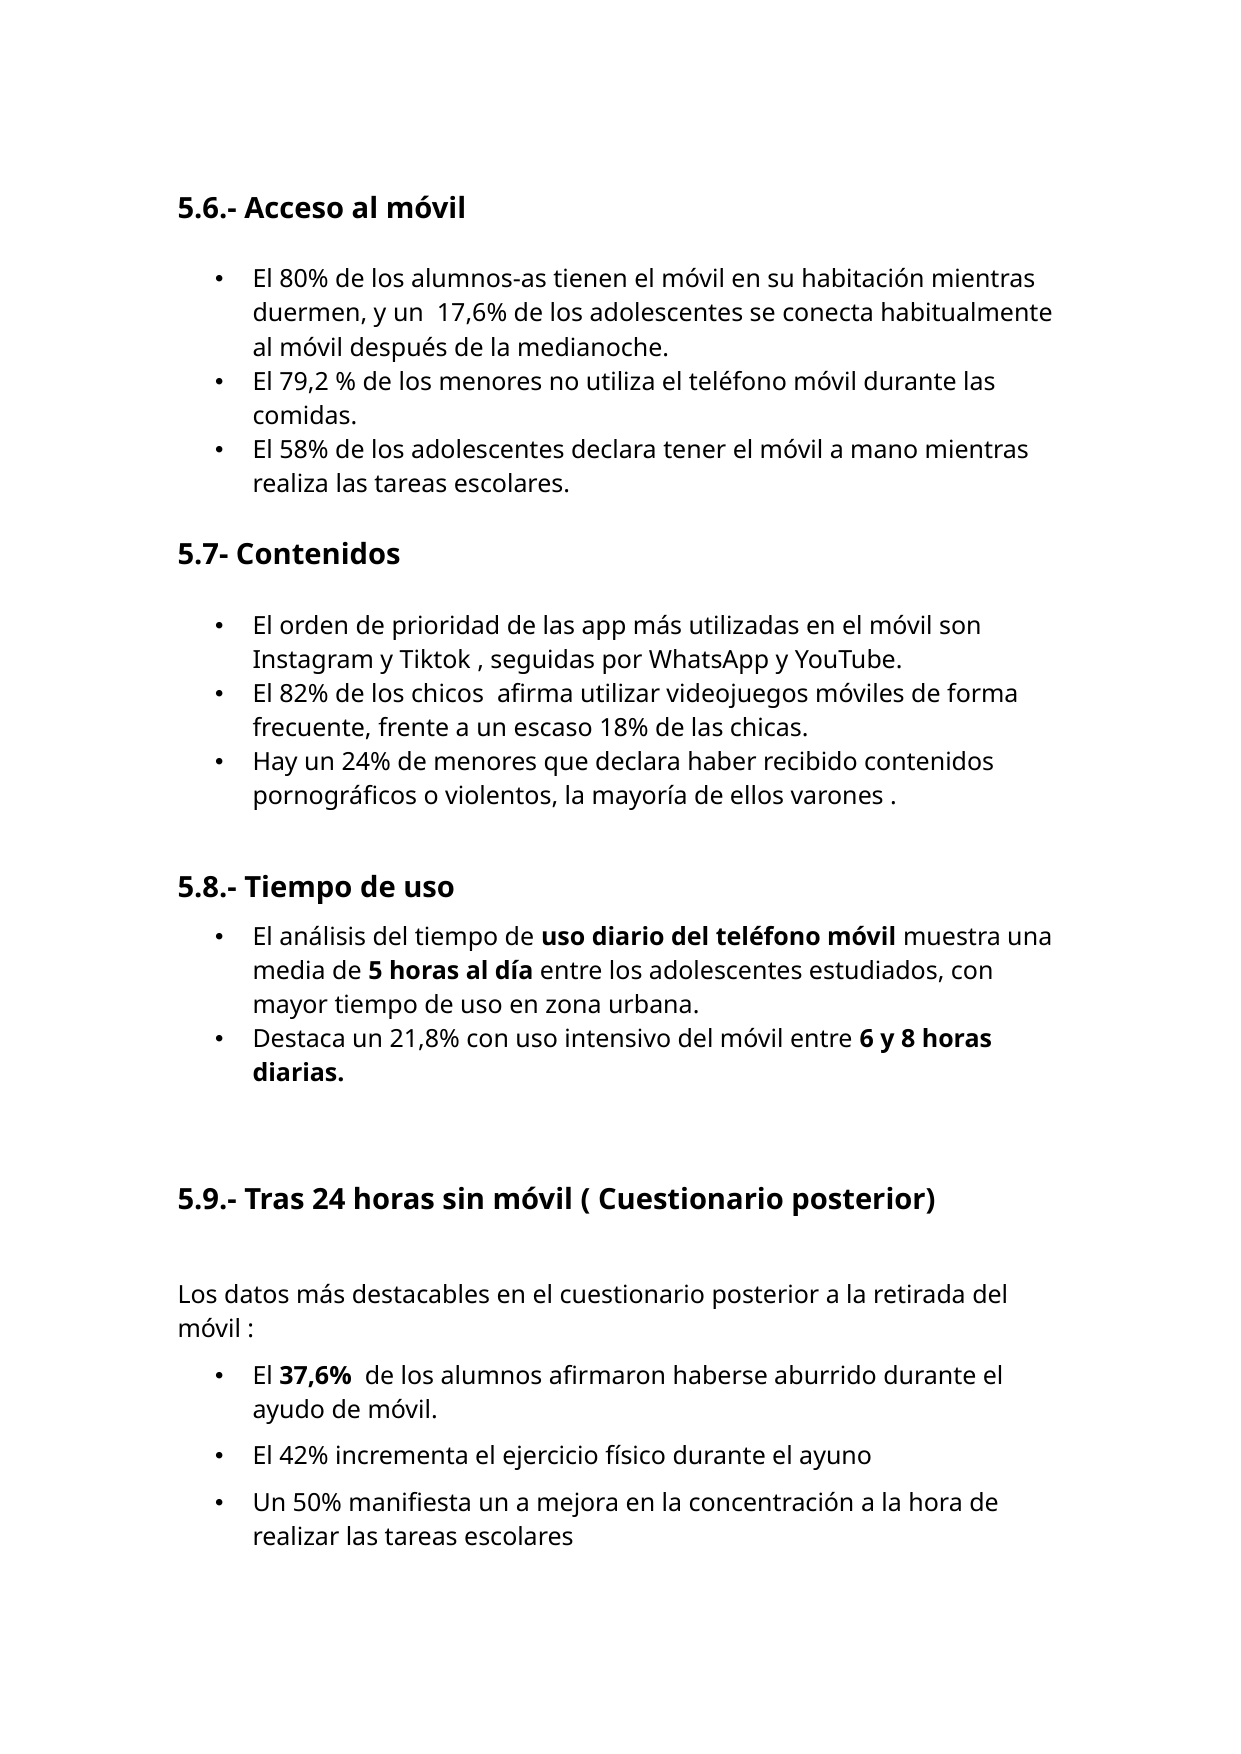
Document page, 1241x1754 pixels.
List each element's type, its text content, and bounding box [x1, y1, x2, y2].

list Un 50% manifiesta un a mejora en la concentración a la hora de realizar las tareas escolares [215, 1484, 1063, 1553]
list El análisis del tiempo de uso diario del teléfono móvil muestra una media de 5 horas al día entre los adolescentes estudiados, con mayor tiempo de uso en zona urbana. [215, 919, 1063, 1021]
text 5.6.- Acceso al móvil [177, 187, 1063, 227]
list El 42% incrementa el ejercicio físico durante el ayuno [215, 1438, 1063, 1472]
text Los datos más destacables en el cuestionario posterior a la retirada del móvil : [177, 1277, 1063, 1345]
text 5.7- Contenidos [177, 533, 1063, 573]
list El 79,2 % de los menores no utiliza el teléfono móvil durante las comidas. [215, 363, 1063, 431]
list El 82% de los chicos afirma utilizar videojuegos móviles de forma frecuente, frente a un escaso 18% de las chicas. [215, 675, 1063, 743]
list El 80% de los alumnos-as tienen el móvil en su habitación mientras duermen, y un 17,6% de los adolescentes se conecta habitualmente al móvil después de la medianoche. [215, 261, 1063, 363]
list Hay un 24% de menores que declara haber recibido contenidos pornográficos o violentos, la mayoría de ellos varones . [215, 743, 1063, 812]
list El 58% de los adolescentes declara tener el móvil a mano mientras realiza las tareas escolares. [215, 431, 1063, 499]
subtitle 5.8.- Tiempo de uso [177, 867, 1063, 906]
list El orden de prioridad de las app más utilizadas en el móvil son Instagram y Tiktok , seguidas por WhatsApp y YouTube. [215, 607, 1063, 675]
list El 37,6% de los alumnos afirmaron haberse aburrido durante el ayudo de móvil. [215, 1357, 1063, 1426]
list Destaca un 21,8% con uso intensivo del móvil entre 6 y 8 horas diarias. [215, 1021, 1063, 1089]
subtitle 5.9.- Tras 24 horas sin móvil ( Cuestionario posterior) [177, 1178, 1063, 1218]
